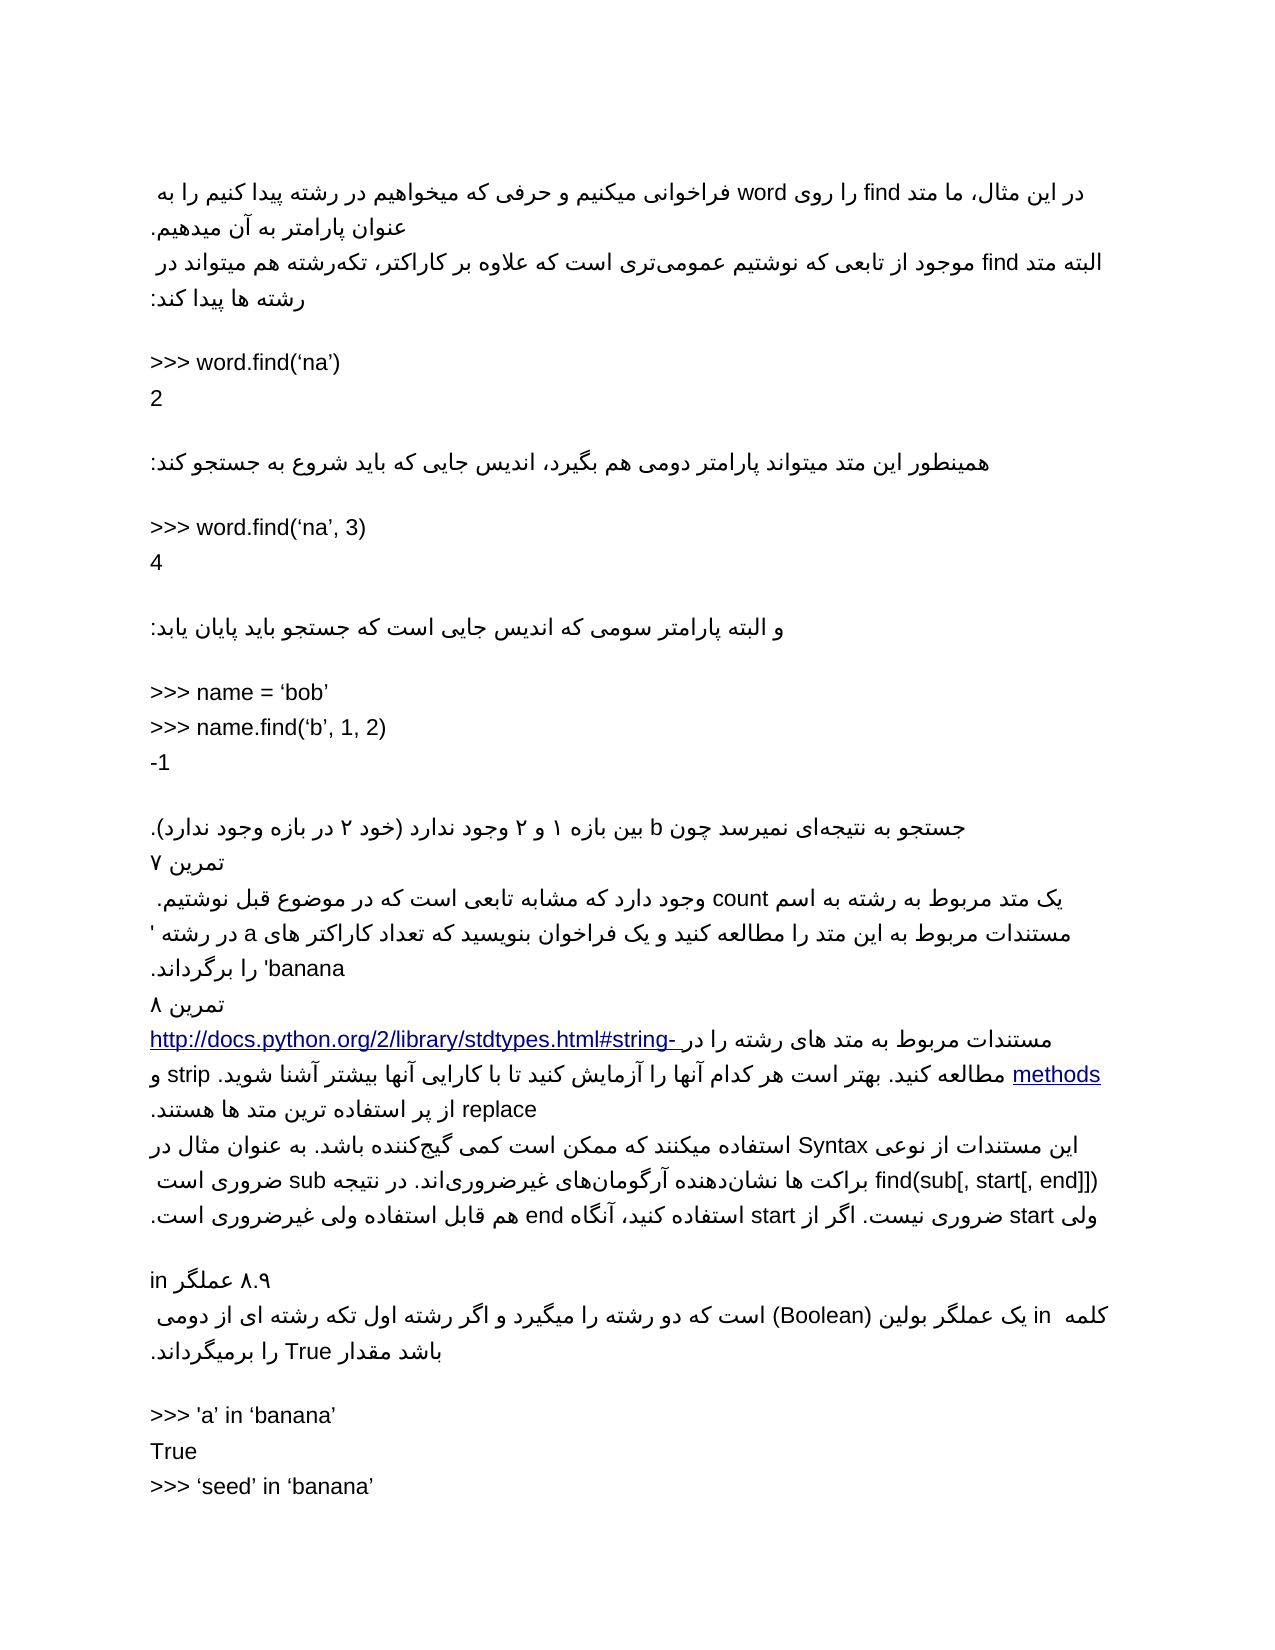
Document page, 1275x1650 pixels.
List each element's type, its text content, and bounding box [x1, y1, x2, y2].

text >>> word.find(‘na’, 3) [150, 515, 1125, 540]
text >>> name.find(‘b’, 1, 2) [150, 715, 1125, 740]
text همینطور این متد میتواند پارامتر دومی هم بگیرد، اندیس جایی که باید شروع به جستجو کند: [150, 450, 1125, 476]
text جستجو به نتیجه‌ای نمیرسد چون b بین بازه ۱ و ۲ وجود ندارد (خود ۲ در بازه وجود ندارد). [150, 815, 1125, 840]
text >>> name = ‘bob’ [150, 679, 1125, 705]
text تمرین ۸ [150, 991, 1125, 1017]
text 2 [150, 385, 1125, 411]
text تمرین ۷ [150, 850, 1125, 876]
text >>> ‘seed’ in ‘banana’ [150, 1474, 1125, 1499]
text >>> 'a’ in ‘banana’ [150, 1403, 1125, 1429]
text این مستندات از نوعی Syntax استفاده میکنند که ممکن است کمی گیج‌کننده باشد. به عنوان مثال در find(sub[, start[, end]]) براکت ها نشان‌دهنده آرگومان‌های غیرضروری‌اند. در نتیجه sub ضروری است ولی start ضروری نیست. اگر از start استفاده کنید، آنگاه end هم قابل استفاده ولی غیرضروری است. [150, 1132, 1125, 1229]
text در این مثال، ما متد find را روی word فراخوانی میکنیم و حرفی که میخواهیم در رشته پیدا کنیم را به عنوان پارامتر به آن میدهیم. [150, 179, 1125, 240]
text مستندات مربوط به متد های رشته را در http://docs.python.org/2/library/stdtypes.html#string-methods مطالعه کنید. بهتر است هر کدام آنها را آزمایش کنید تا با کارایی آنها بیشتر آشنا شوید. strip و replace از پر استفاده ترین متد ها هستند. [150, 1027, 1125, 1123]
text یک متد مربوط به رشته به اسم count وجود دارد که مشابه تابعی است که در موضوع قبل نوشتیم. مستندات مربوط به این متد را مطالعه کنید و یک فراخوان بنویسید که تعداد کاراکتر های a در رشته 'banana' را برگرداند. [150, 885, 1125, 982]
text True [150, 1438, 1125, 1464]
text 4 [150, 550, 1125, 576]
text البته متد find موجود از تابعی که نوشتیم عمومی‌تری است که علاوه بر کاراکتر، تکه‌رشته هم میتواند در رشته ها پیدا کند: [150, 250, 1125, 311]
text و البته پارامتر سومی که اندیس جایی است که جستجو باید پایان یابد: [150, 615, 1125, 640]
text -1 [150, 750, 1125, 776]
text ۸.۹ عملگر in [150, 1268, 1125, 1293]
text کلمه in یک عملگر بولین (Boolean) است که دو رشته را میگیرد و اگر رشته اول تکه رشته ای از دومی باشد مقدار True را برمیگرداند. [150, 1303, 1125, 1364]
text >>> word.find(‘na’) [150, 350, 1125, 376]
